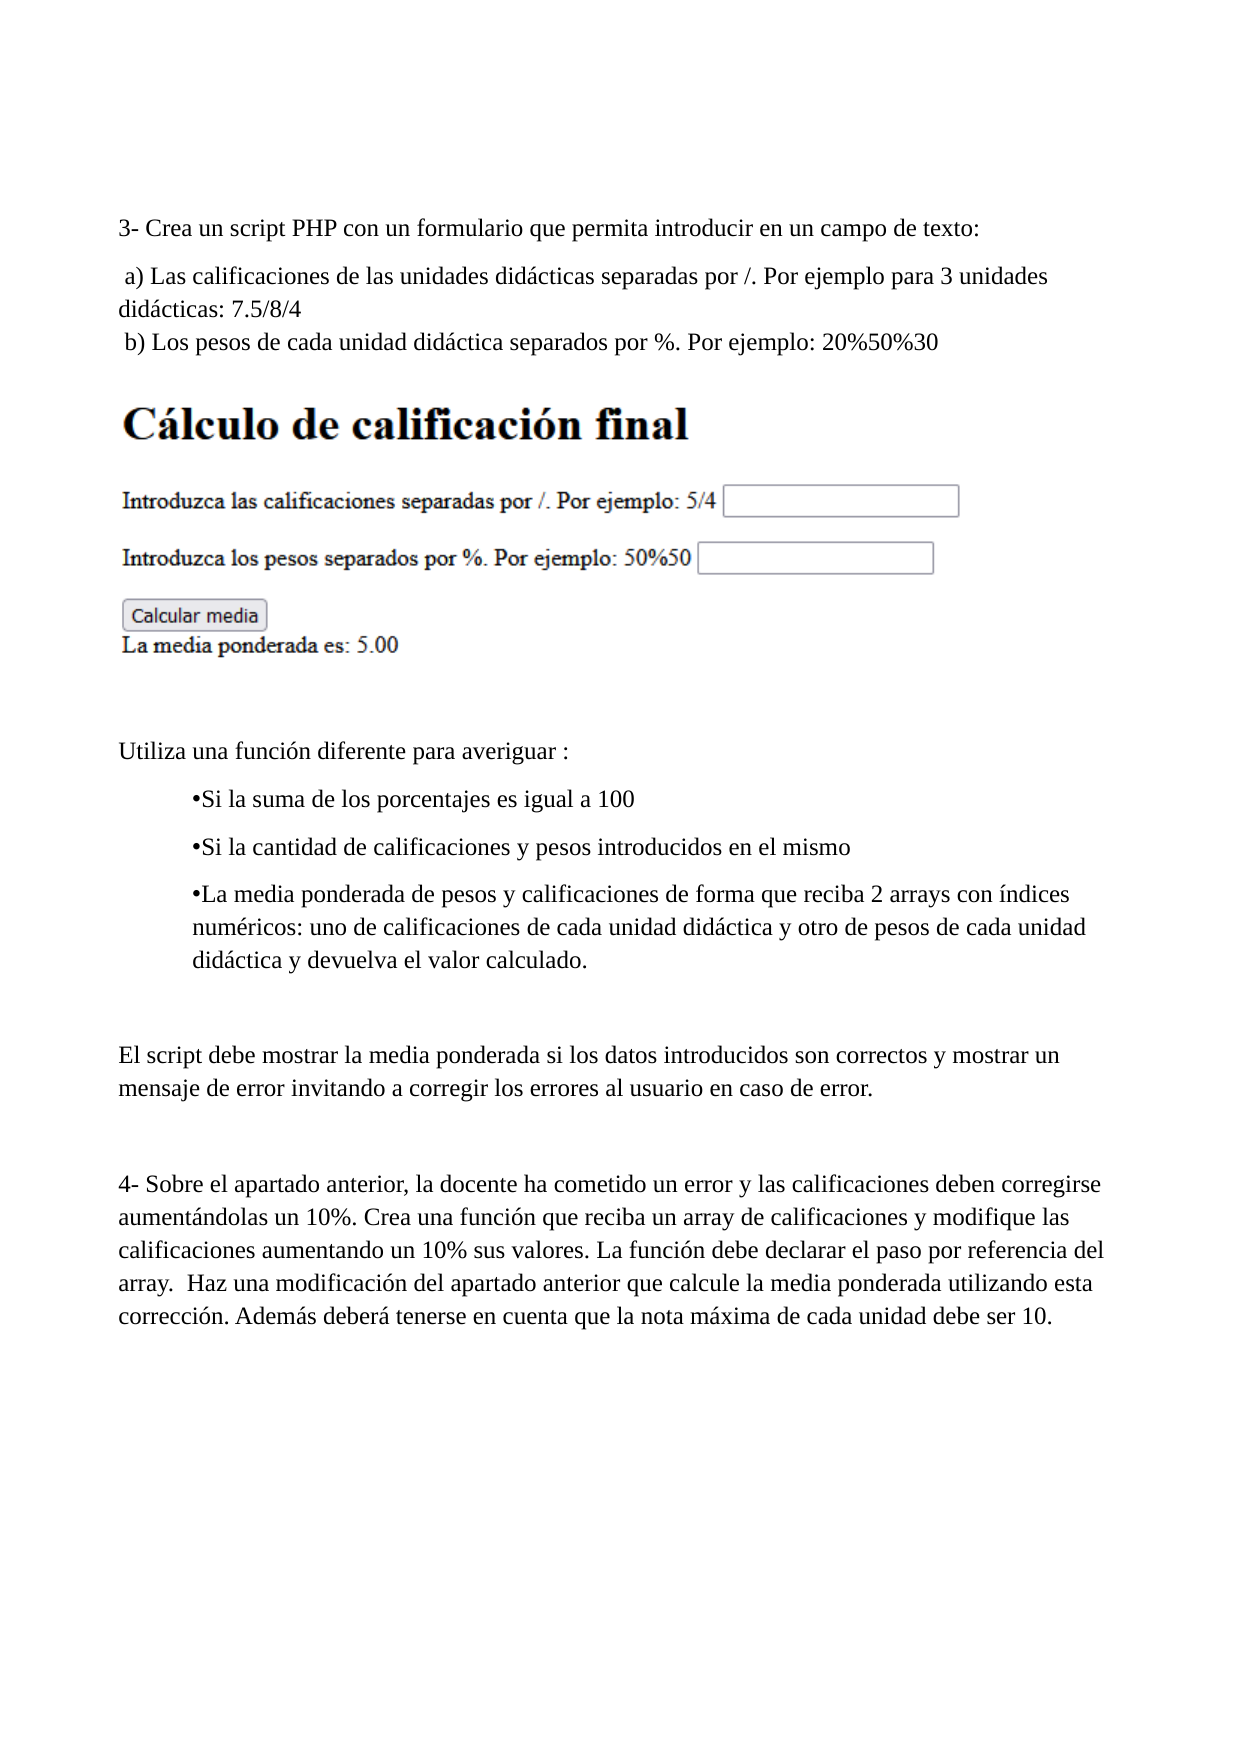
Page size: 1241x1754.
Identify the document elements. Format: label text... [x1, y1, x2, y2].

picture [118, 393, 1123, 704]
text El script debe mostrar la media ponderada si los datos introducidos son correctos y mostrar un mensaje de error invitando a corregir los errores al usuario en caso de error. [118, 1041, 1122, 1102]
list Si la cantidad de calificaciones y pesos introducidos en el mismo [118, 832, 1122, 860]
text Utiliza una función diferente para averiguar : [118, 704, 1122, 765]
list La media ponderada de pesos y calificaciones de forma que reciba 2 arrays con índices numéricos: uno de calificaciones de cada unidad didáctica y otro de pesos de cada unidad didáctica y devuelva el valor calculado. [118, 879, 1122, 974]
text 4- Sobre el apartado anterior, la docente ha cometido un error y las calificaciones deben corregirse aumentándolas un 10%. Crea una función que reciba un array de calificaciones y modifique las calificaciones aumentando un 10% sus valores. La función debe declarar el paso por referencia del array. Haz una modificación del apartado anterior que calcule la media ponderada utilizando esta corrección. Además deberá tenerse en cuenta que la nota máxima de cada unidad debe ser 10. [118, 1169, 1122, 1329]
text a) Las calificaciones de las unidades didácticas separadas por /. Por ejemplo para 3 unidades didácticas: 7.5/8/4 b) Los pesos de cada unidad didáctica separados por %. Por ejemplo: 20%50%30 [118, 261, 1122, 393]
list Si la suma de los porcentajes es igual a 100 [118, 784, 1122, 813]
text 3- Crea un script PHP con un formulario que permita introducir en un campo de texto: [118, 213, 1122, 242]
